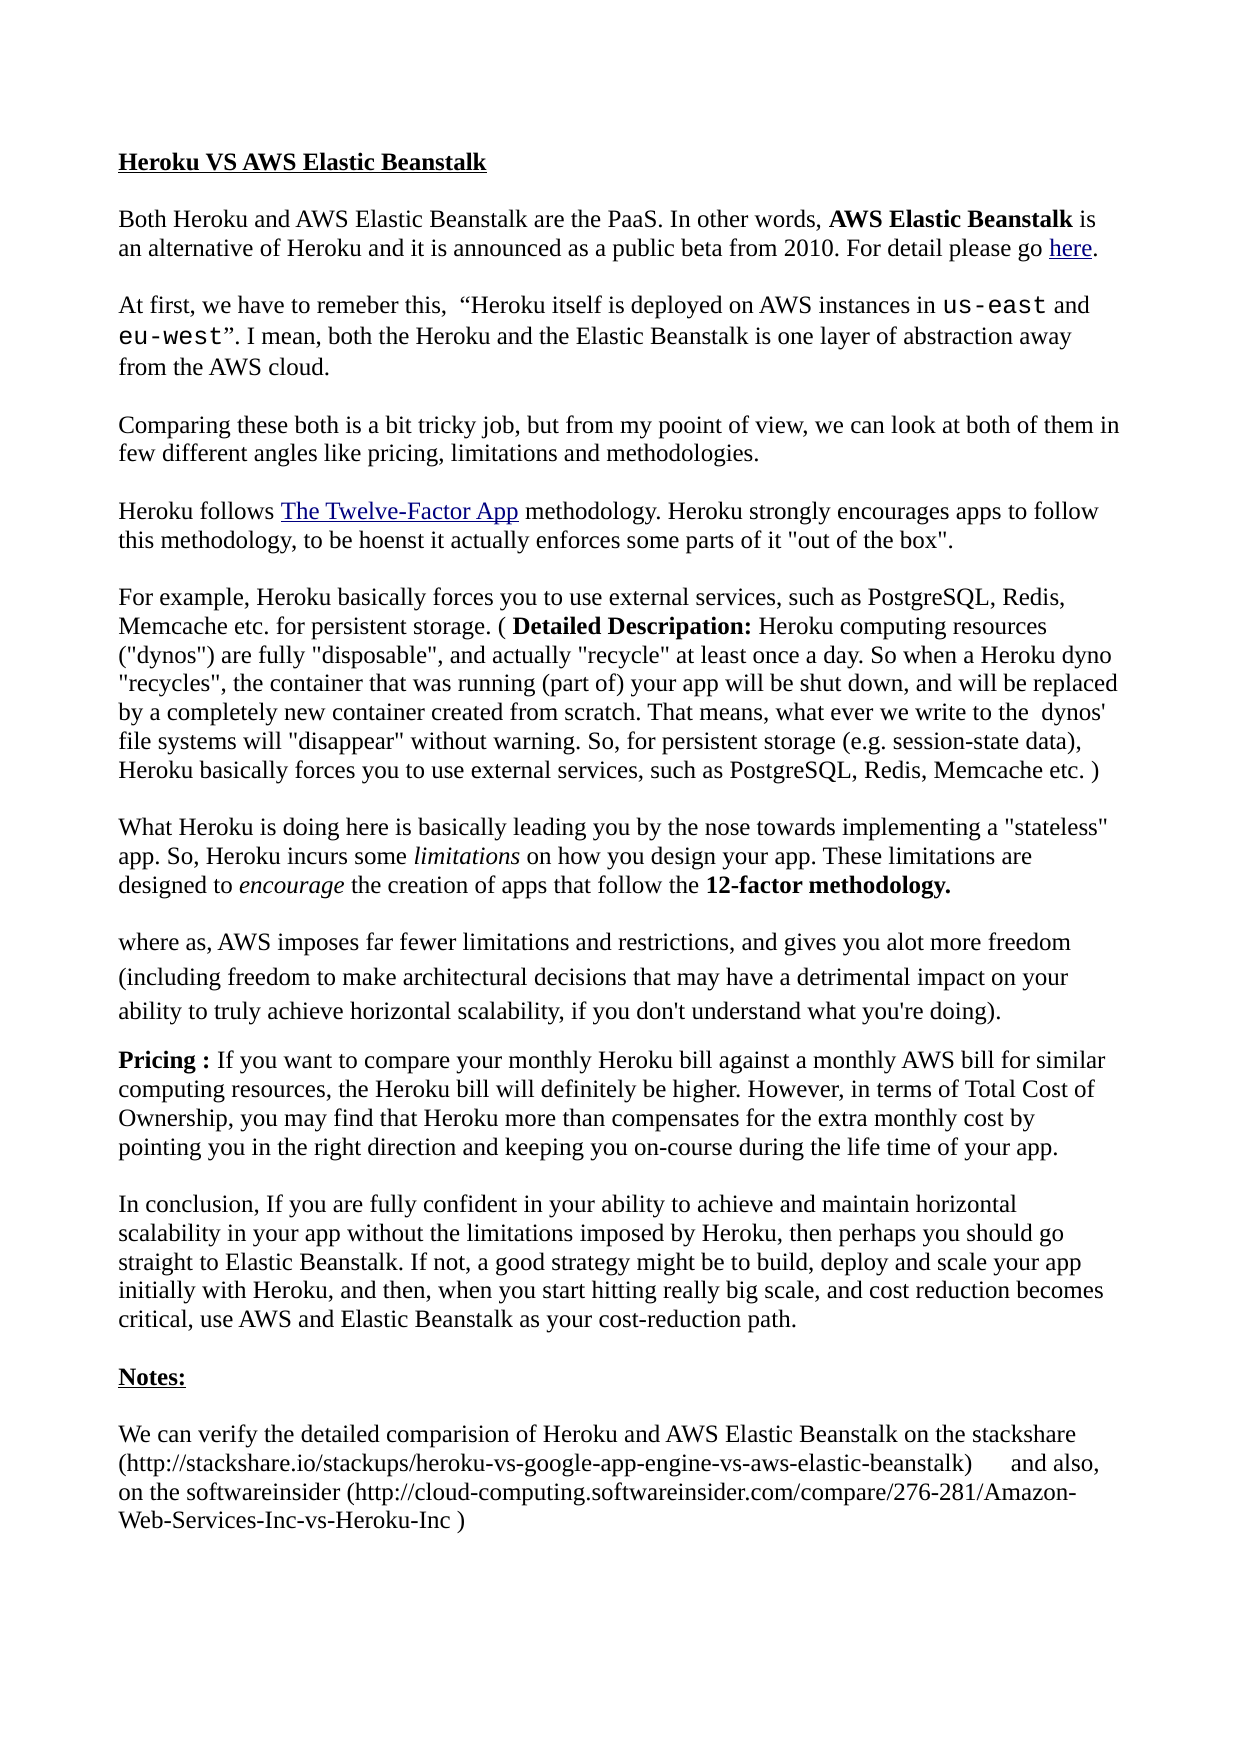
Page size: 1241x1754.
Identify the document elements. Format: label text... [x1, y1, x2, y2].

text Heroku VS AWS Elastic Beanstalk [118, 147, 1122, 176]
text Comparing these both is a bit tricky job, but from my pooint of view, we can look at both of them in few different angles like pricing, limitations and methodologies. [118, 410, 1122, 467]
text For example, Heroku basically forces you to use external services, such as PostgreSQL, Redis, Memcache etc. for persistent storage. ( Detailed Descripation: Heroku computing resources ("dynos") are fully "disposable", and actually "recycle" at least once a day. So when a Heroku dyno "recycles", the container that was running (part of) your app will be shut down, and will be replaced by a completely new container created from scratch. That means, what ever we write to the dynos' file systems will "disappear" without warning. So, for persistent storage (e.g. session-state data), Heroku basically forces you to use external services, such as PostgreSQL, Redis, Memcache etc. ) [118, 582, 1122, 783]
text At first, we have to remeber this, “Heroku itself is deployed on AWS instances in us-east and eu-west”. I mean, both the Heroku and the Elastic Beanstalk is one layer of abstraction away from the AWS cloud. [118, 291, 1122, 381]
text We can verify the detailed comparision of Heroku and AWS Elastic Beanstalk on the stackshare (http://stackshare.io/stackups/heroku-vs-google-app-engine-vs-aws-elastic-beanstalk) and also, on the softwareinsider (http://cloud-computing.softwareinsider.com/compare/276-281/Amazon-Web-Services-Inc-vs-Heroku-Inc ) [118, 1419, 1122, 1534]
text Notes: [118, 1362, 1122, 1390]
text Pricing : If you want to compare your monthly Heroku bill against a monthly AWS bill for similar computing resources, the Heroku bill will definitely be higher. However, in terms of Total Cost of Ownership, you may find that Heroku more than compensates for the extra monthly cost by pointing you in the right direction and keeping you on-course during the life time of your app. [118, 1045, 1122, 1160]
text What Heroku is doing here is basically leading you by the nose towards implementing a "stateless" app. So, Heroku incurs some limitations on how you design your app. These limitations are designed to encourage the creation of apps that follow the 12-factor methodology. [118, 812, 1122, 898]
text In conclusion, If you are fully confident in your ability to achieve and maintain horizontal scalability in your app without the limitations imposed by Heroku, then perhaps you should go straight to Elastic Beanstalk. If not, a good strategy might be to build, deploy and scale your app initially with Heroku, and then, when you start hitting really big scale, and cost reduction becomes critical, use AWS and Elastic Beanstalk as your cost-reduction path. [118, 1189, 1122, 1333]
text Both Heroku and AWS Elastic Beanstalk are the PaaS. In other words, AWS Elastic Beanstalk is an alternative of Heroku and it is announced as a public beta from 2010. For detail please go here. [118, 204, 1122, 262]
text Heroku follows The Twelve-Factor App methodology. Heroku strongly encourages apps to follow this methodology, to be hoenst it actually enforces some parts of it "out of the box". [118, 496, 1122, 553]
text where as, AWS imposes far fewer limitations and restrictions, and gives you alot more freedom (including freedom to make architectural decisions that may have a detrimental impact on your ability to truly achieve horizontal scalability, if you don't understand what you're doing). [118, 927, 1122, 1025]
